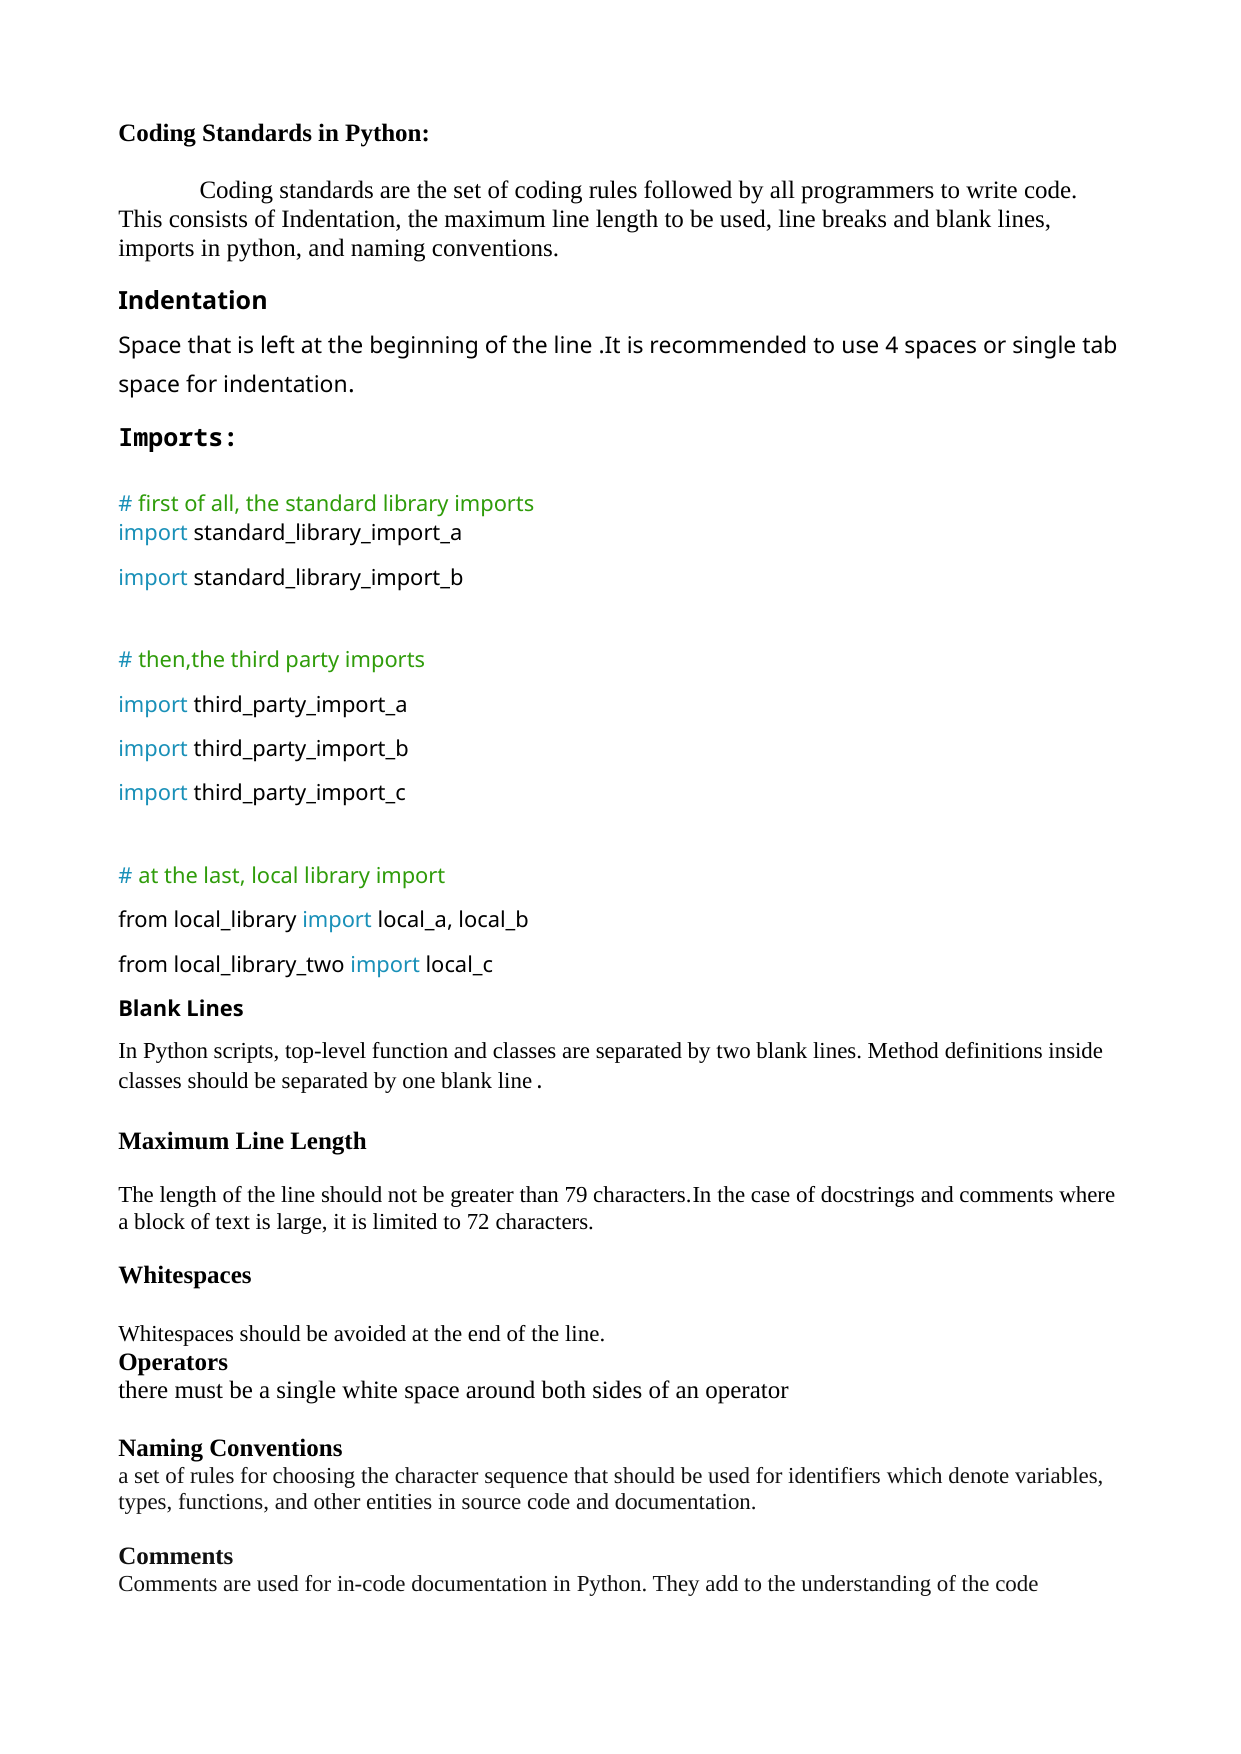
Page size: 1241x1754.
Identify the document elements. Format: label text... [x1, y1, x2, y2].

text import third_party_import_a [118, 689, 1122, 718]
text import third_party_import_c [118, 777, 1122, 807]
text Coding standards are the set of coding rules followed by all programmers to write code. [118, 176, 1122, 204]
text import standard_library_import_b [118, 562, 1122, 591]
text Naming Conventions [118, 1433, 1122, 1462]
text Blank Lines [118, 993, 1122, 1023]
text import standard_library_import_a [118, 517, 1122, 547]
text # first of all, the standard library imports [118, 487, 1122, 517]
text from local_library_two import local_c [118, 949, 1122, 978]
text # at the last, local library import [118, 860, 1122, 890]
text In Python scripts, top-level function and classes are separated by two blank lines. Method definitions inside [118, 1037, 1122, 1064]
text Whitespaces [118, 1261, 1122, 1289]
text Imports: [118, 419, 1122, 453]
text import third_party_import_b [118, 733, 1122, 763]
text Space that is left at the beginning of the line .It is recommended to use 4 spaces or single tab space for indentation. [118, 329, 1122, 400]
text Comments are used for in-code documentation in Python. They add to the understanding of the code [118, 1570, 1122, 1596]
text The length of the line should not be greater than 79 characters.In the case of docstrings and comments where a block of text is large, it is limited to 72 characters. [118, 1181, 1122, 1234]
text Operators [118, 1347, 1122, 1376]
text classes should be separated by one blank line. [118, 1064, 1122, 1095]
subtitle Indentation [118, 283, 1122, 317]
text Comments [118, 1541, 1122, 1570]
text Coding Standards in Python: [118, 118, 1122, 147]
text from local_library import local_a, local_b [118, 904, 1122, 934]
text This consists of Indentation, the maximum line length to be used, line breaks and blank lines, imports in python, and naming conventions. [118, 204, 1122, 262]
text there must be a single white space around both sides of an operator [118, 1376, 1122, 1404]
text Whitespaces should be avoided at the end of the line. [118, 1321, 1122, 1347]
text a set of rules for choosing the character sequence that should be used for identifiers which denote variables, types, functions, and other entities in source code and documentation. [118, 1462, 1122, 1514]
text # then,the third party imports [118, 644, 1122, 674]
text Maximum Line Length [118, 1126, 1122, 1155]
